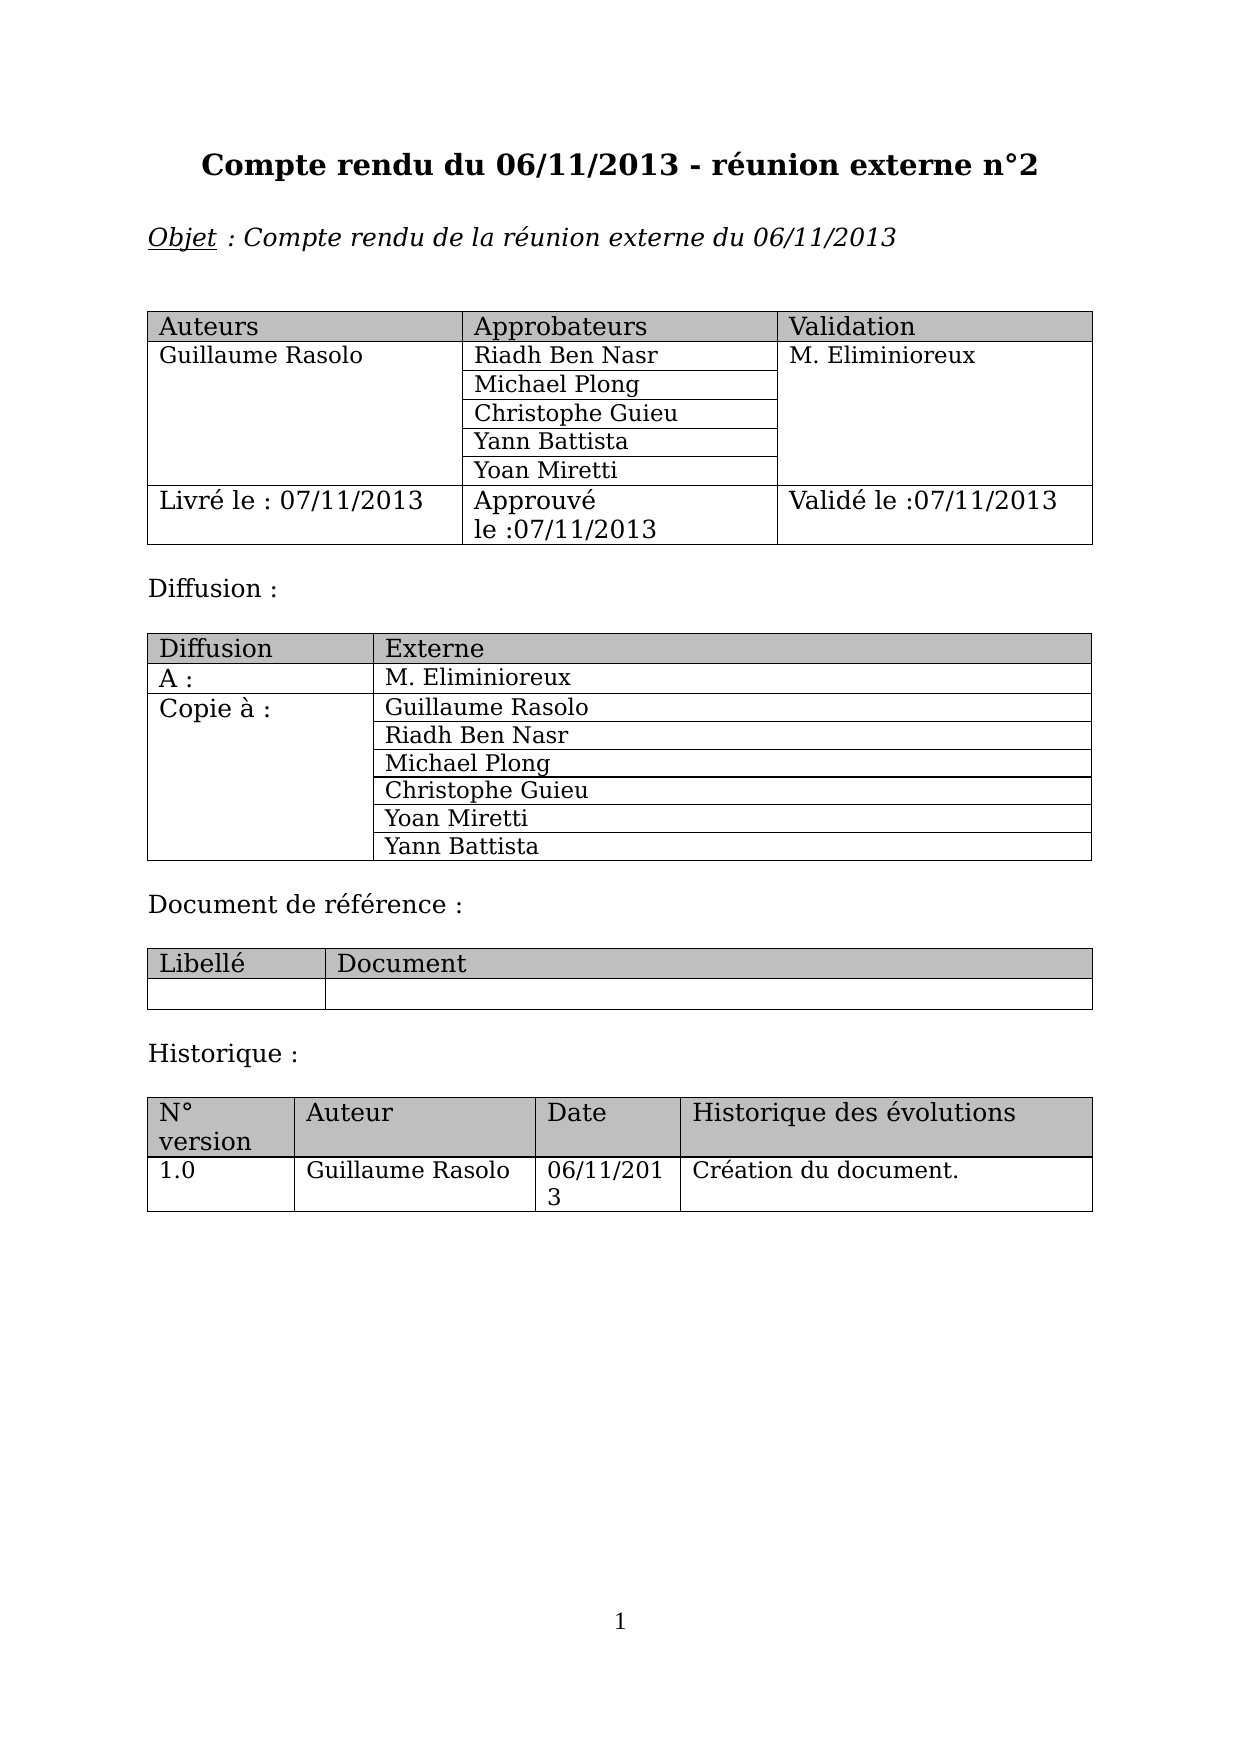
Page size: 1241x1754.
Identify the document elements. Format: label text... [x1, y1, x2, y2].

table_cell [326, 979, 1092, 1008]
table_cell Livré le : 07/11/2013 [148, 486, 462, 544]
table_header Auteur [295, 1098, 535, 1156]
table_header Historique des évolutions [681, 1098, 1092, 1156]
table_cell 1.0 [148, 1158, 294, 1211]
table_cell [148, 979, 325, 1008]
table_header Approbateurs [463, 312, 777, 341]
table_cell Yoan Miretti [374, 805, 1091, 832]
table_cell Yann Battista [463, 429, 777, 456]
table_cell Yann Battista [374, 833, 1091, 859]
table_cell Yoan Miretti [463, 457, 777, 485]
table_cell M. Eliminioreux [778, 342, 1092, 485]
table_header N° version [148, 1098, 294, 1156]
table_cell Riadh Ben Nasr [463, 342, 777, 370]
table_header Document [326, 949, 1092, 978]
table_cell Michael Plong [463, 371, 777, 399]
table_cell Création du document. [681, 1158, 1092, 1211]
table_header Libellé [148, 949, 325, 978]
table_cell Approuvé le :07/11/2013 [463, 486, 777, 544]
table_header Externe [374, 634, 1091, 663]
table_cell A : [148, 664, 373, 693]
text Objet : Compte rendu de la réunion externe du 06/11/2013 [148, 223, 1093, 253]
table_cell Christophe Guieu [463, 400, 777, 427]
table_cell 06/11/2013 [536, 1158, 680, 1211]
text Diffusion : [148, 574, 1093, 604]
table_header Validation [778, 312, 1092, 341]
table_header Date [536, 1098, 680, 1156]
table_cell Validé le :07/11/2013 [778, 486, 1092, 544]
text Compte rendu du 06/11/2013 - réunion externe n°2 [148, 148, 1093, 182]
table_cell Christophe Guieu [374, 778, 1091, 804]
table_header Auteurs [148, 312, 462, 341]
table_cell Guillaume Rasolo [374, 694, 1091, 721]
table_cell Guillaume Rasolo [148, 342, 462, 485]
table_cell Riadh Ben Nasr [374, 722, 1091, 749]
table_cell M. Eliminioreux [374, 664, 1091, 693]
text Historique : [148, 1039, 1093, 1068]
table_cell Guillaume Rasolo [295, 1158, 535, 1211]
table_header Diffusion [148, 634, 373, 663]
text Document de référence : [148, 890, 1093, 919]
table_cell Copie à : [148, 694, 373, 859]
table_cell Michael Plong [374, 750, 1091, 776]
